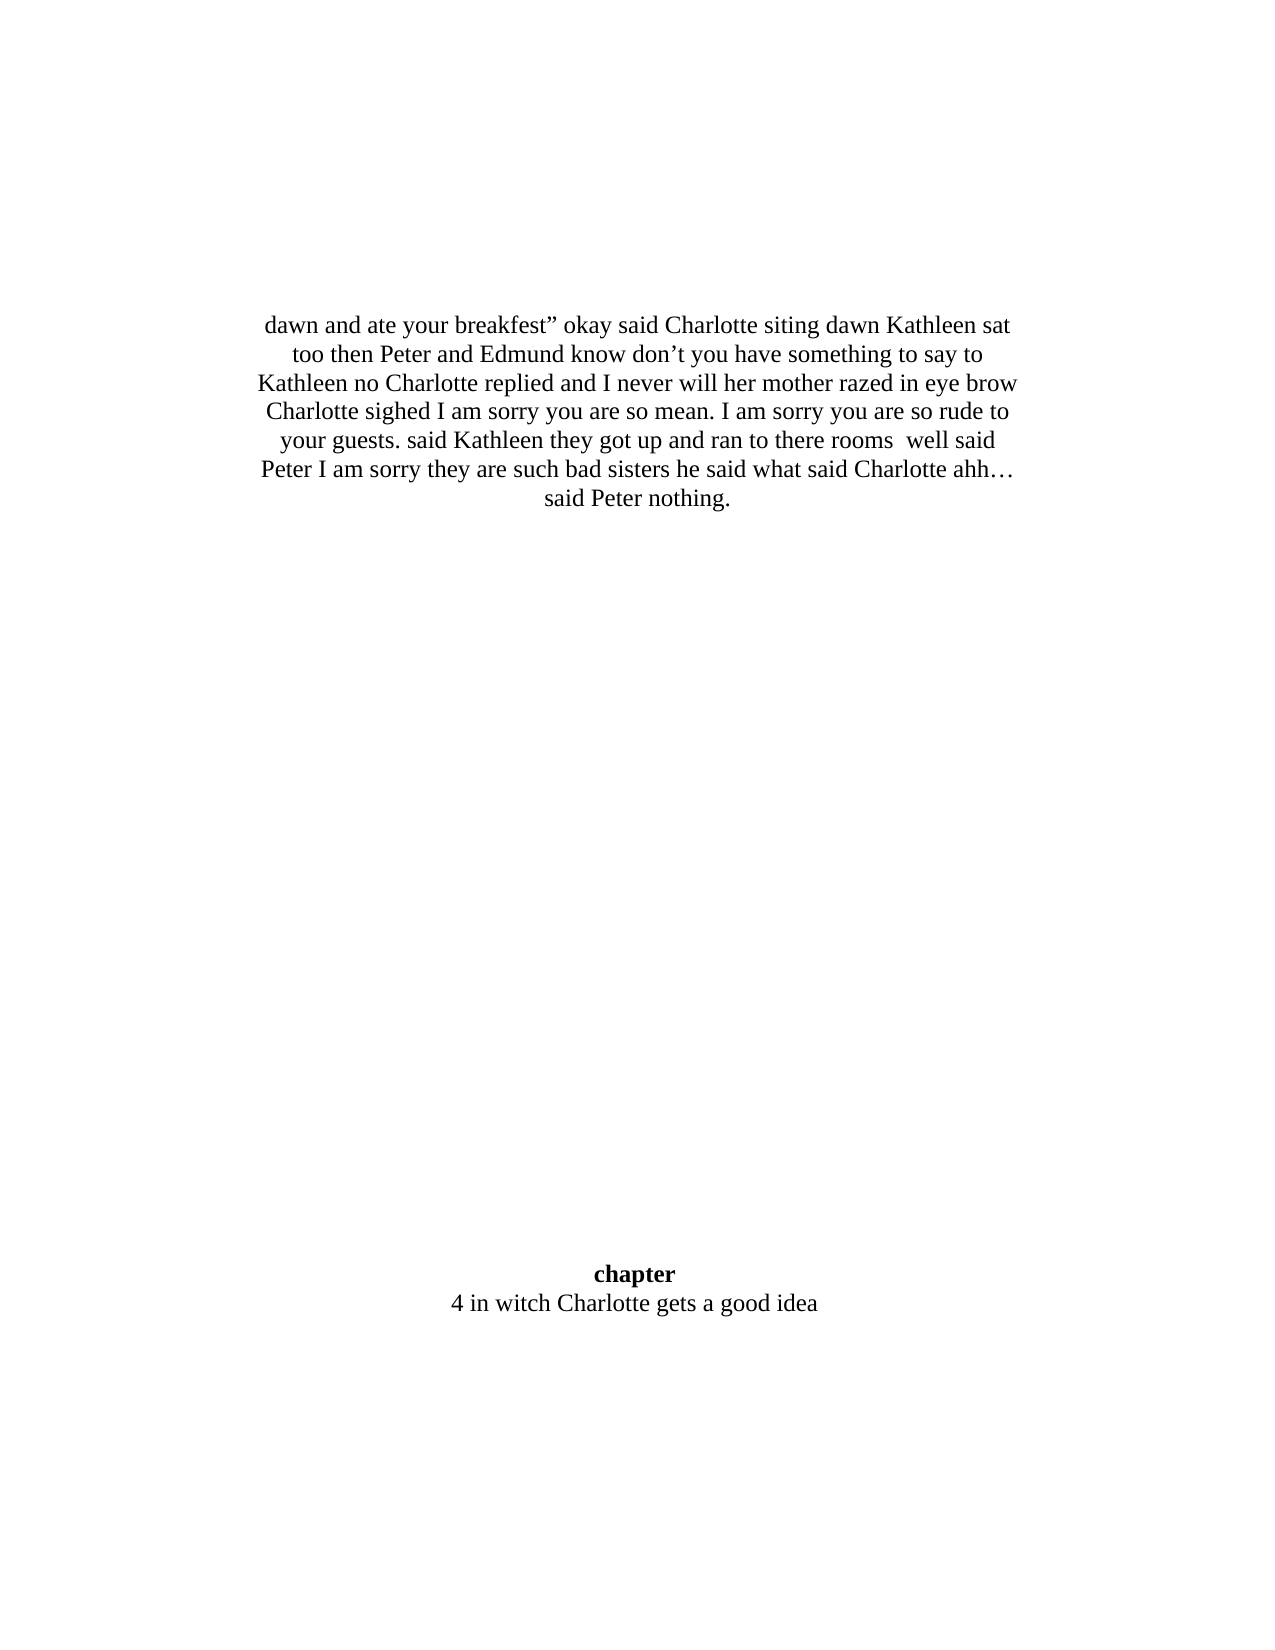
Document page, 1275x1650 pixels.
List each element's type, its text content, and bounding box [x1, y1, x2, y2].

text chapter [252, 1259, 1023, 1288]
text 4 in witch Charlotte gets a good idea [252, 1288, 1023, 1316]
text dawn and ate your breakfest” okay said Charlotte siting dawn Kathleen sat too then Peter and Edmund know don’t you have something to say to Kathleen no Charlotte replied and I never will her mother razed in eye brow Charlotte sighed I am sorry you are so mean. I am sorry you are so rude to your guests. said Kathleen they got up and ran to there rooms well said Peter I am sorry they are such bad sisters he said what said Charlotte ahh… said Peter nothing. [252, 310, 1023, 511]
